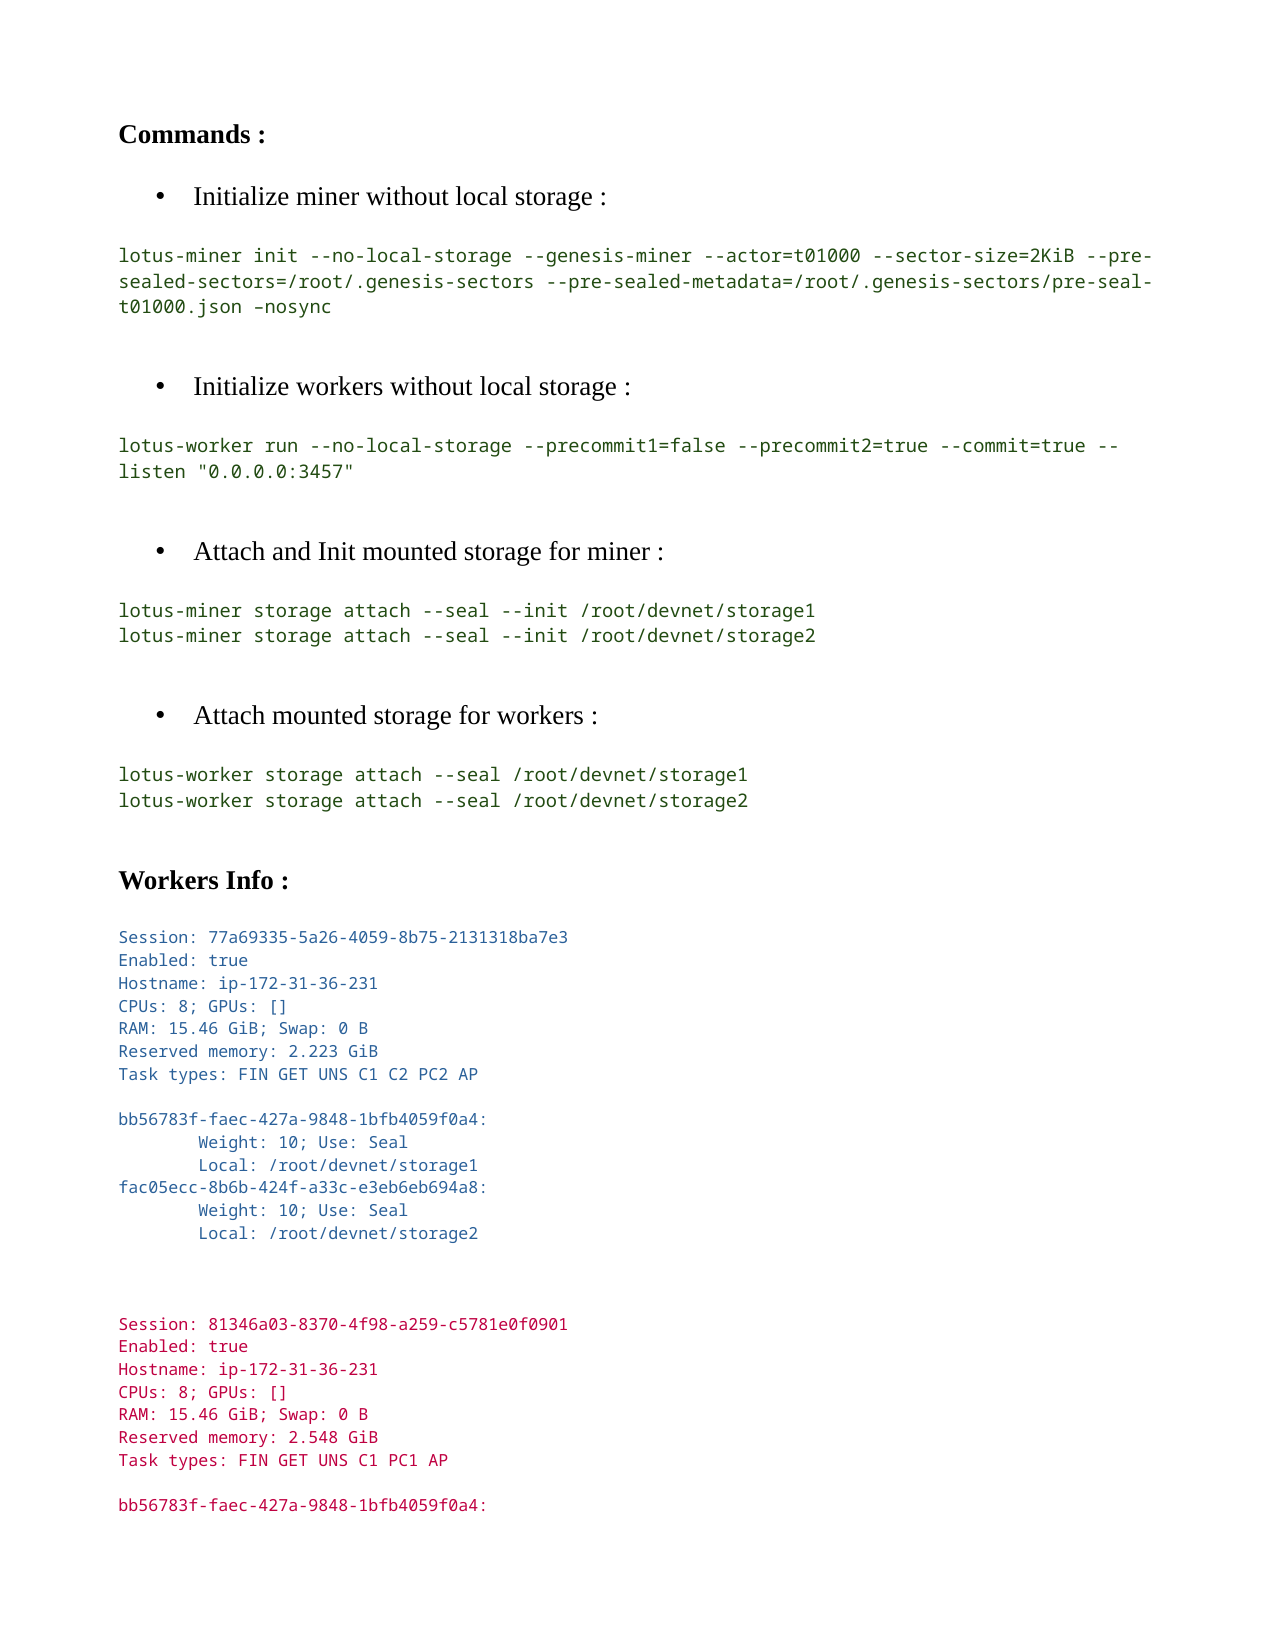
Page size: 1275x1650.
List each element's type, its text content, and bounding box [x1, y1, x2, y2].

text Reserved memory: 2.223 GiB [118, 1040, 1157, 1062]
text Local: /root/devnet/storage1 [118, 1153, 1157, 1176]
text lotus-miner storage attach --seal --init /root/devnet/storage1 [118, 597, 1157, 623]
text lotus-miner storage attach --seal --init /root/devnet/storage2 [118, 623, 1157, 648]
text Enabled: true [118, 949, 1157, 972]
text Session: 81346a03-8370-4f98-a259-c5781e0f0901 [118, 1312, 1157, 1335]
text bb56783f-faec-427a-9848-1bfb4059f0a4: [118, 1108, 1157, 1131]
text Hostname: ip-172-31-36-231 [118, 1358, 1157, 1380]
list Initialize miner without local storage : [156, 180, 1157, 212]
text fac05ecc-8b6b-424f-a33c-e3eb6eb694a8: [118, 1176, 1157, 1199]
text lotus-miner init --no-local-storage --genesis-miner --actor=t01000 --sector-size=2KiB --pre-sealed-sectors=/root/.genesis-sectors --pre-sealed-metadata=/root/.genesis-sectors/pre-seal-t01000.json –nosync [118, 243, 1157, 319]
text Reserved memory: 2.548 GiB [118, 1426, 1157, 1448]
text Task types: FIN GET UNS C1 PC1 AP [118, 1448, 1157, 1471]
text Workers Info : [118, 864, 1157, 895]
text Hostname: ip-172-31-36-231 [118, 972, 1157, 994]
list Initialize workers without local storage : [156, 370, 1157, 402]
text CPUs: 8; GPUs: [] [118, 994, 1157, 1017]
text RAM: 15.46 GiB; Swap: 0 B [118, 1403, 1157, 1426]
text Local: /root/devnet/storage2 [118, 1221, 1157, 1244]
list Attach and Init mounted storage for miner : [156, 535, 1157, 566]
list Attach mounted storage for workers : [156, 699, 1157, 731]
text CPUs: 8; GPUs: [] [118, 1380, 1157, 1403]
text Session: 77a69335-5a26-4059-8b75-2131318ba7e3 [118, 926, 1157, 949]
text RAM: 15.46 GiB; Swap: 0 B [118, 1017, 1157, 1040]
text lotus-worker run --no-local-storage --precommit1=false --precommit2=true --commit=true --listen "0.0.0.0:3457" [118, 433, 1157, 484]
text lotus-worker storage attach --seal /root/devnet/storage2 [118, 787, 1157, 813]
text lotus-worker storage attach --seal /root/devnet/storage1 [118, 762, 1157, 787]
text Weight: 10; Use: Seal [118, 1131, 1157, 1153]
text Enabled: true [118, 1335, 1157, 1358]
text Task types: FIN GET UNS C1 C2 PC2 AP [118, 1062, 1157, 1085]
text Weight: 10; Use: Seal [118, 1199, 1157, 1221]
text Commands : [118, 118, 1157, 149]
text bb56783f-faec-427a-9848-1bfb4059f0a4: [118, 1494, 1157, 1517]
